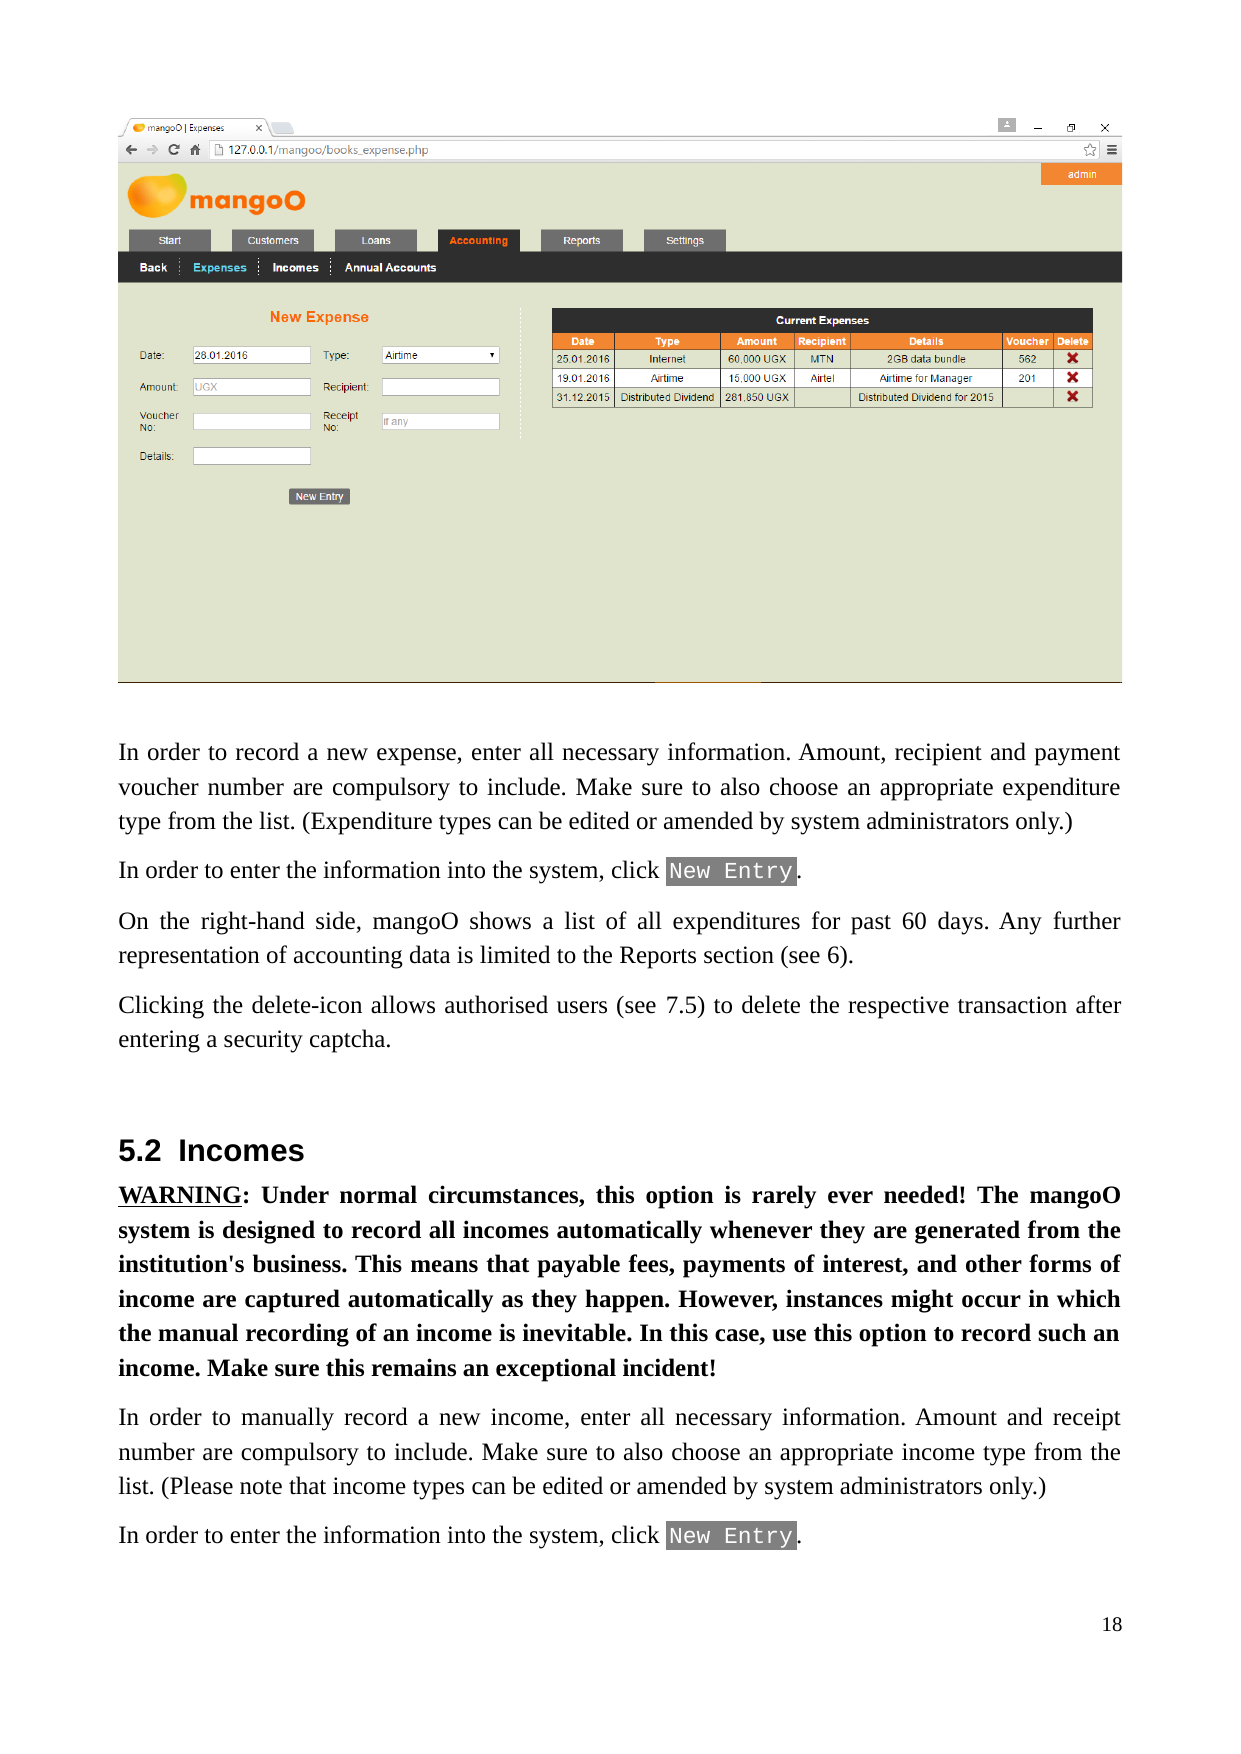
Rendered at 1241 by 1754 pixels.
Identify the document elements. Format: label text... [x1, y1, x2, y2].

text On the right-hand side, mangoO shows a list of all expenditures for past 60 days. Any further representation of accounting data is limited to the Reports section (see 6). [118, 906, 1122, 969]
text In order to enter the information into the system, click New Entry. [118, 855, 1122, 886]
picture [118, 118, 1123, 683]
subtitle Incomes [118, 1132, 1122, 1168]
text In order to enter the information into the system, click New Entry. [118, 1520, 1122, 1550]
text In order to record a new expense, enter all necessary information. Amount, recipient and payment voucher number are compulsory to include. Make sure to also choose an appropriate expenditure type from the list. (Expenditure types can be edited or amended by system administrators only.) [118, 737, 1122, 835]
text Clicking the delete-icon allows authorised users (see 7.5) to delete the respective transaction after entering a security captcha. [118, 990, 1122, 1053]
text In order to manually record a new income, enter all necessary information. Amount and receipt number are compulsory to include. Make sure to also choose an appropriate income type from the list. (Please note that income types can be edited or amended by system administrators only.) [118, 1402, 1122, 1500]
text WARNING: Under normal circumstances, this option is rarely ever needed! The mangoO system is designed to record all incomes automatically whenever they are generated from the institution's business. This means that payable fees, payments of interest, and other forms of income are captured automatically as they happen. However, instances might occur in which the manual recording of an income is inevitable. In this case, use this option to record such an income. Make sure this remains an exceptional incident! [118, 1181, 1122, 1382]
